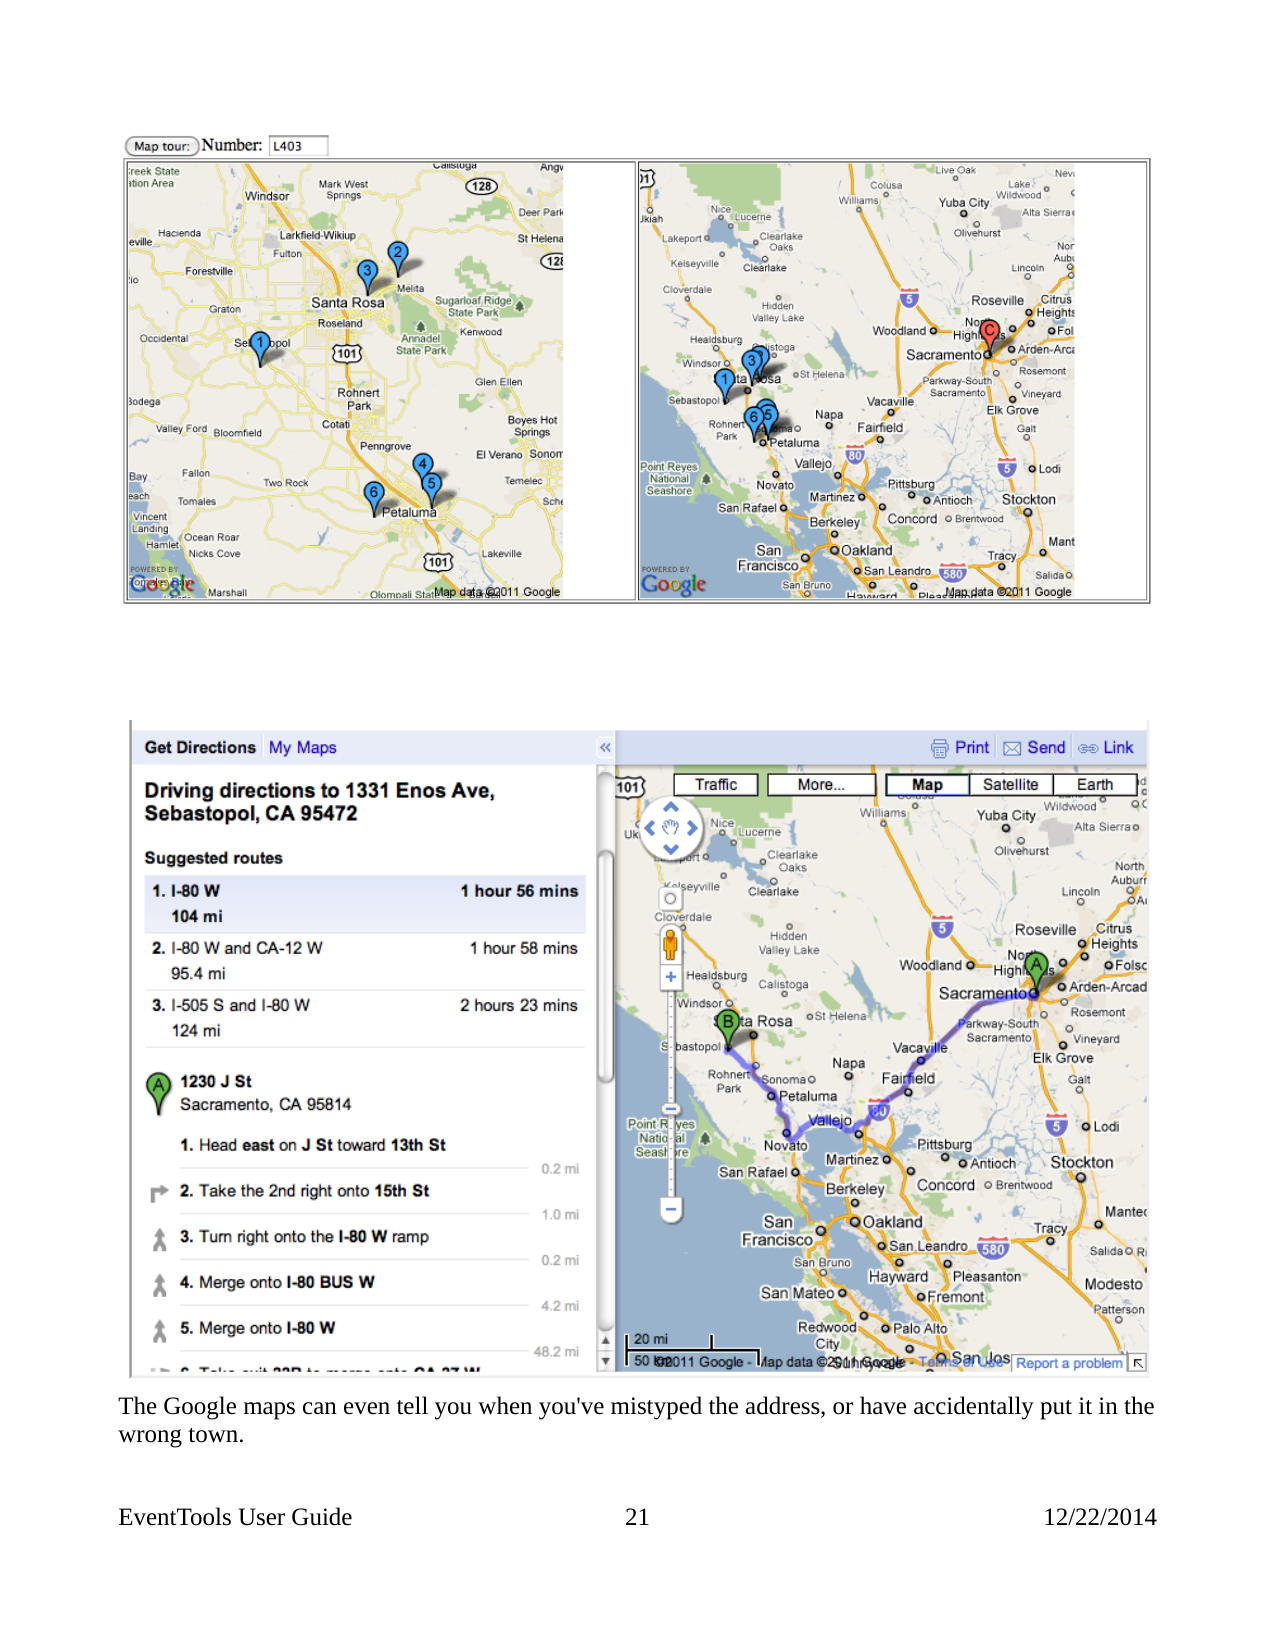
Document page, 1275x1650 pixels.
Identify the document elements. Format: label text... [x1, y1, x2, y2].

text The Google maps can even tell you when you've mistyped the address, or have accidentally put it in the wrong town. [118, 1391, 1157, 1448]
picture [118, 118, 1157, 608]
picture [118, 720, 1157, 1391]
